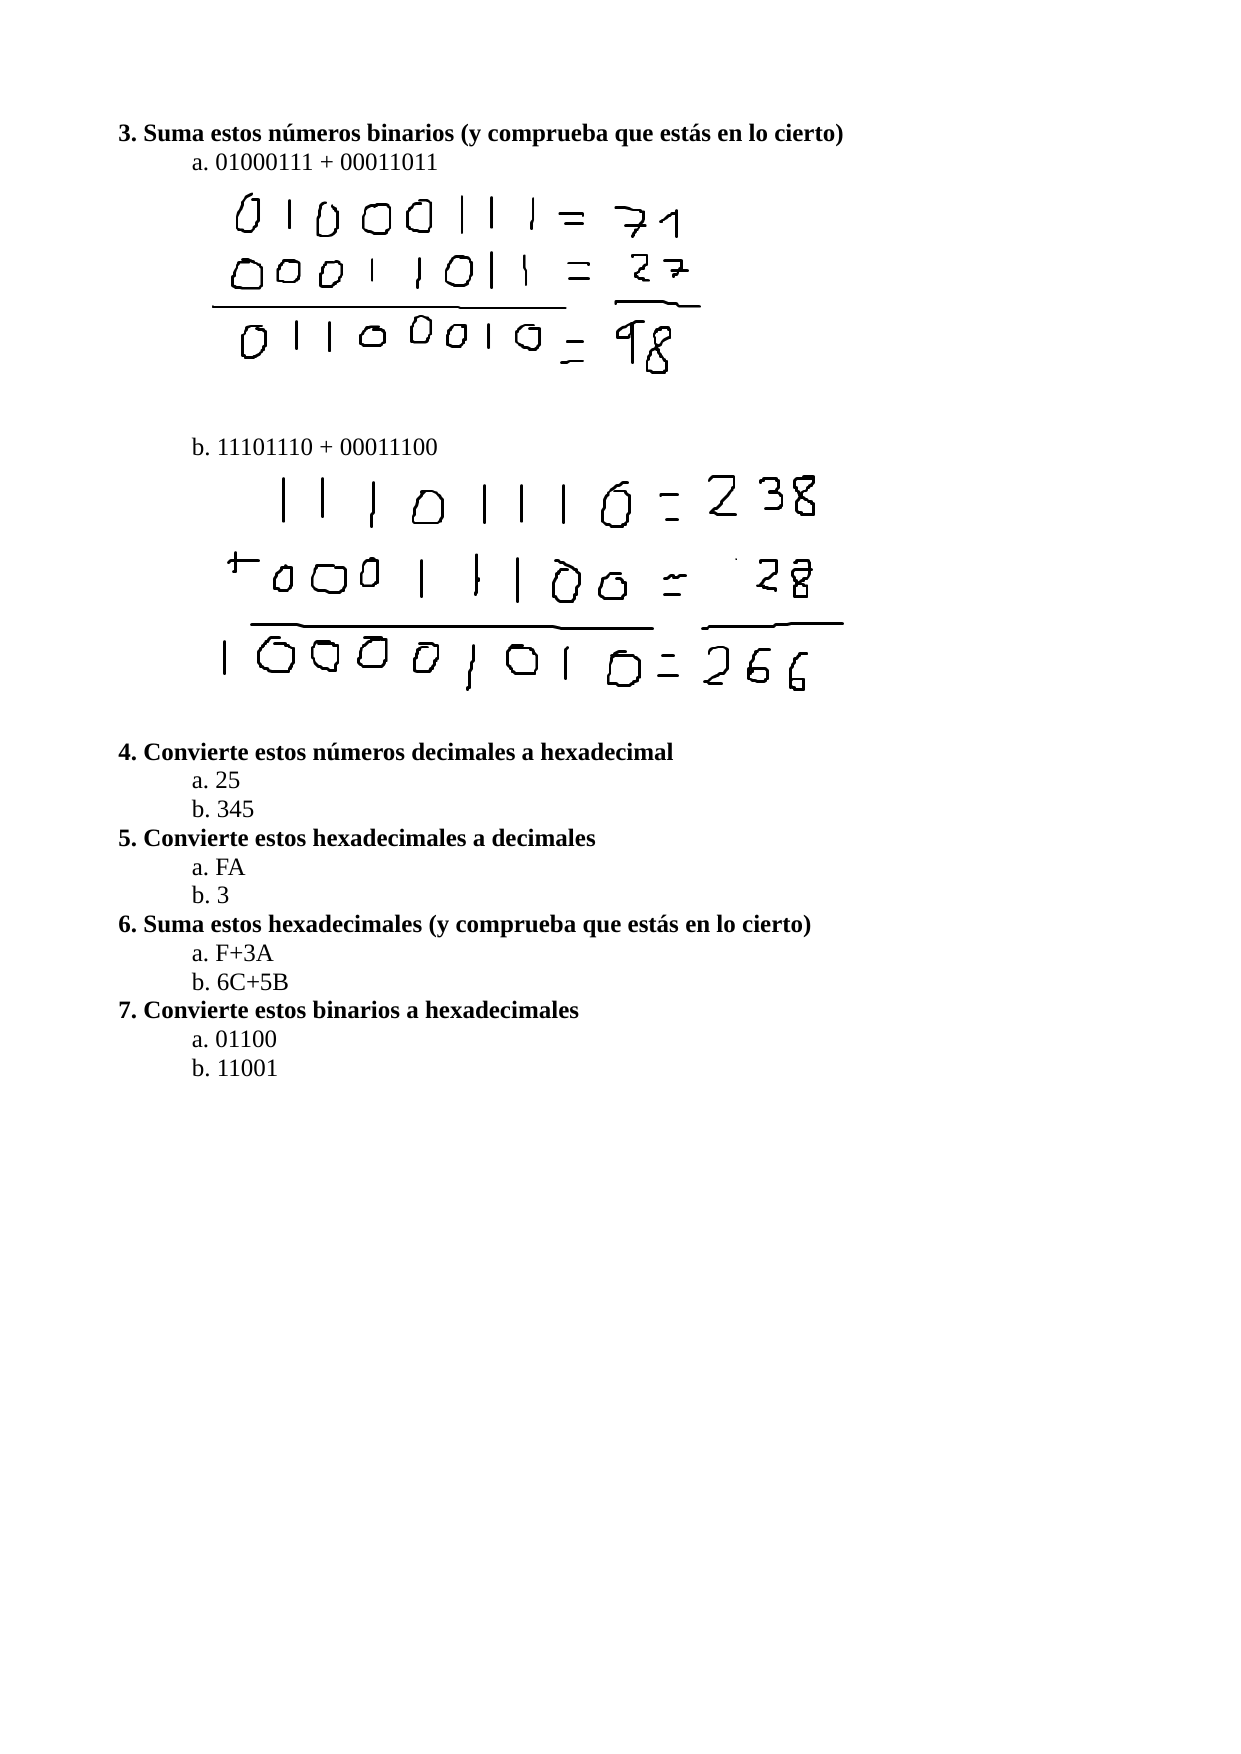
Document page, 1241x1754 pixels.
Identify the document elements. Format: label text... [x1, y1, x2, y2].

text b. 3 [118, 880, 1122, 909]
text b. 11001 [118, 1053, 1122, 1082]
text a. 25 [118, 765, 1122, 794]
text 6. Suma estos hexadecimales (y comprueba que estás en lo cierto) [118, 909, 1122, 938]
text a. F+3A [118, 938, 1122, 967]
text 4. Convierte estos números decimales a hexadecimal [118, 737, 1122, 765]
text a. 01100 [118, 1024, 1122, 1053]
text 3. Suma estos números binarios (y comprueba que estás en lo cierto) [118, 118, 1122, 147]
text a. 01000111 + 00011011 [118, 147, 1122, 176]
text b. 11101110 + 00011100 [118, 432, 1122, 460]
text b. 6C+5B [118, 967, 1122, 995]
text 7. Convierte estos binarios a hexadecimales [118, 995, 1122, 1024]
text 5. Convierte estos hexadecimales a decimales [118, 823, 1122, 852]
text a. FA [118, 852, 1122, 880]
text b. 345 [118, 794, 1122, 823]
